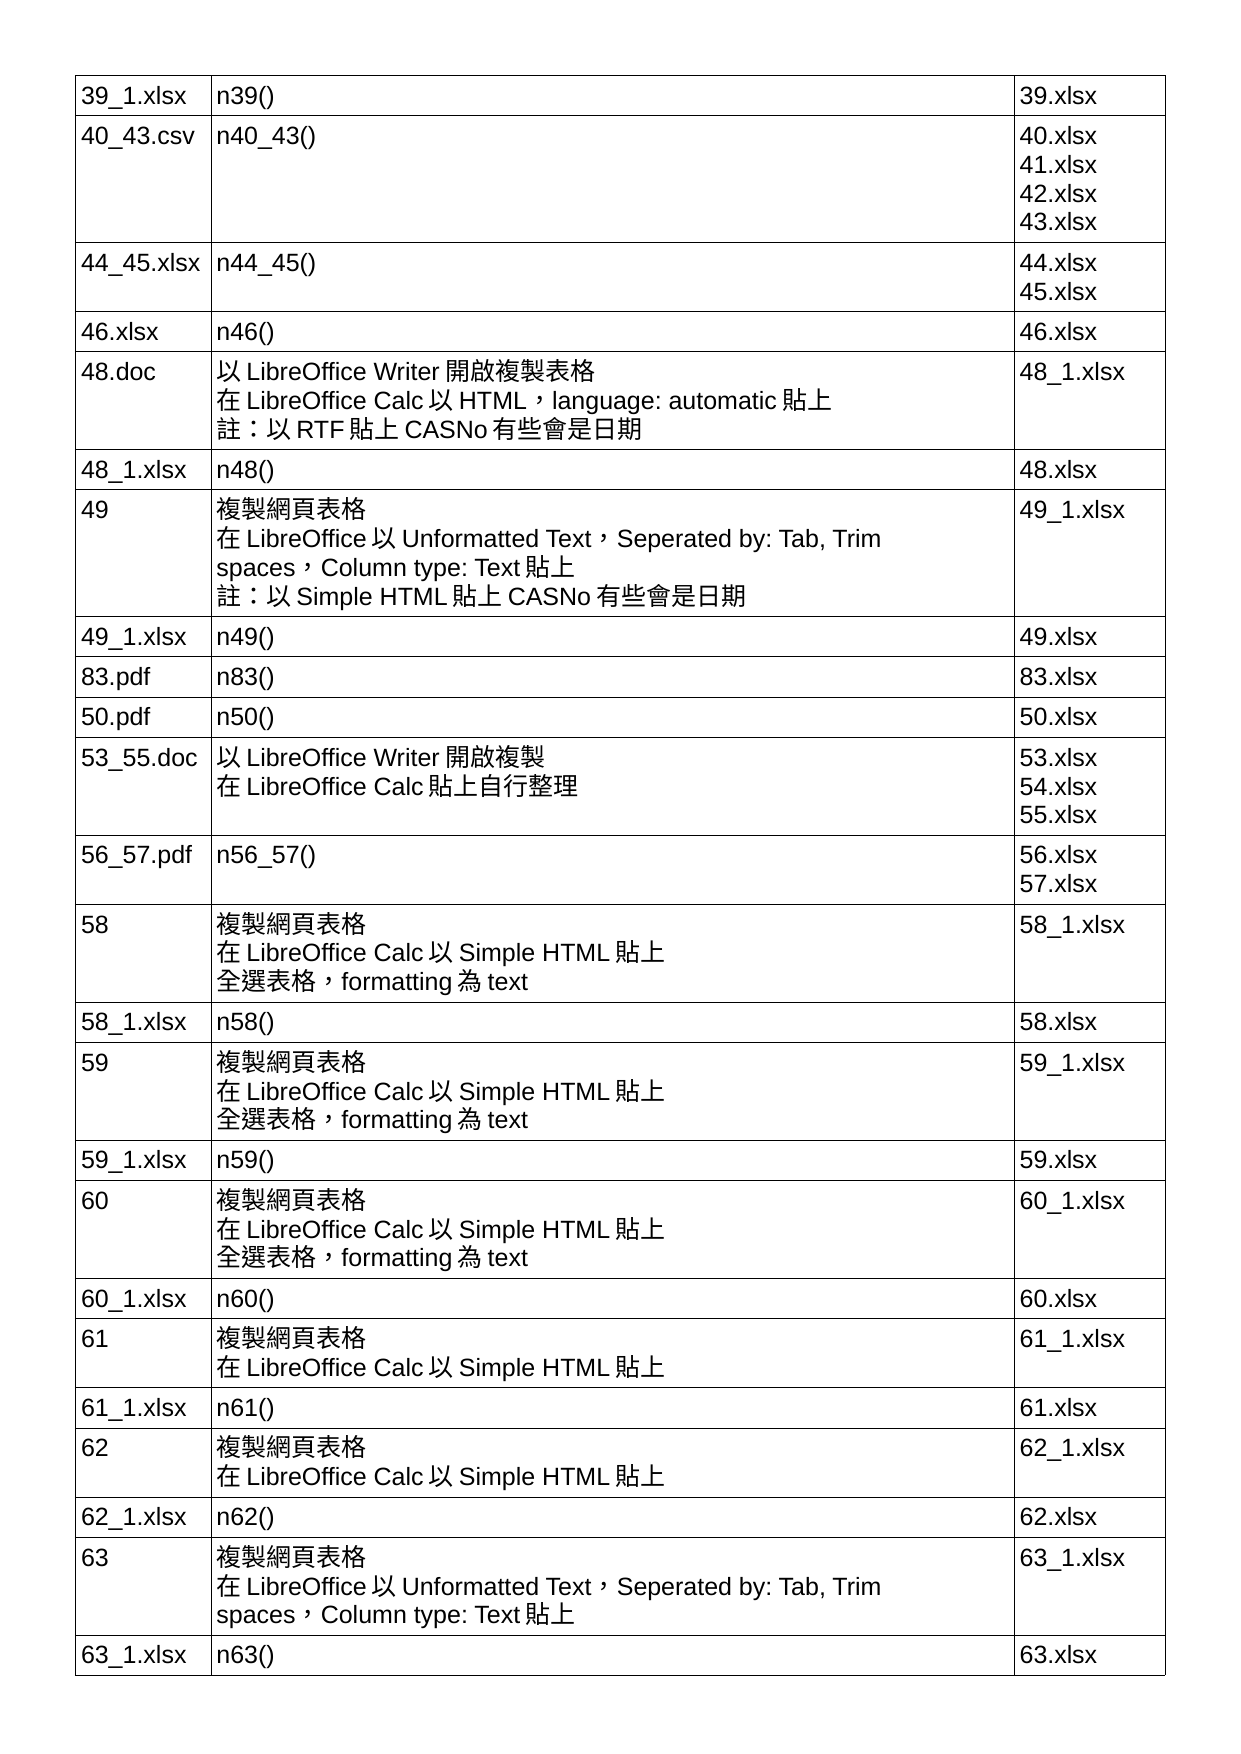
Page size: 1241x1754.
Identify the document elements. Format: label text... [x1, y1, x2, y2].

table_cell 46.xlsx [76, 312, 211, 351]
table_cell 53_55.doc [76, 738, 211, 835]
table_cell 61 [76, 1319, 211, 1387]
table_cell 49.xlsx [1015, 617, 1165, 656]
table_cell 60.xlsx [1015, 1279, 1165, 1318]
table_cell 60_1.xlsx [76, 1279, 211, 1318]
table_cell 複製網頁表格 在LibreOffice以Unformatted Text，Seperated by: Tab, Trim spaces，Column type: Text貼上 註：以Simple HTML貼上CASNo有些會是日期 [212, 490, 1014, 616]
table_cell 62 [76, 1429, 211, 1497]
table_cell n83() [212, 657, 1014, 697]
table_cell n60() [212, 1279, 1014, 1318]
table_cell 48_1.xlsx [76, 450, 211, 489]
table_cell 複製網頁表格 在LibreOffice Calc以Simple HTML貼上 全選表格，formatting為text [212, 1181, 1014, 1278]
table_cell 44_45.xlsx [76, 243, 211, 311]
table_cell 59_1.xlsx [1015, 1043, 1165, 1140]
table_cell 59 [76, 1043, 211, 1140]
table_cell n44_45() [212, 243, 1014, 311]
table_cell 40.xlsx 41.xlsx 42.xlsx 43.xlsx [1015, 116, 1165, 242]
table_cell 58 [76, 905, 211, 1002]
table_cell 48.xlsx [1015, 450, 1165, 489]
table_cell 83.pdf [76, 657, 211, 697]
table_cell 48_1.xlsx [1015, 352, 1165, 449]
table_cell 61_1.xlsx [1015, 1319, 1165, 1387]
table_cell 53.xlsx 54.xlsx 55.xlsx [1015, 738, 1165, 835]
table_cell 63.xlsx [1015, 1636, 1165, 1675]
table_cell 46.xlsx [1015, 312, 1165, 351]
table_cell n40_43() [212, 116, 1014, 242]
table_cell 48.doc [76, 352, 211, 449]
table_cell 44.xlsx 45.xlsx [1015, 243, 1165, 311]
table_cell n63() [212, 1636, 1014, 1675]
table_cell n56_57() [212, 836, 1014, 904]
table_cell n61() [212, 1388, 1014, 1427]
table_cell 49_1.xlsx [1015, 490, 1165, 616]
table_cell 56_57.pdf [76, 836, 211, 904]
table_cell n48() [212, 450, 1014, 489]
table_cell 複製網頁表格 在LibreOffice Calc以Simple HTML貼上 [212, 1429, 1014, 1497]
table_cell 39_1.xlsx [76, 76, 211, 115]
table_cell 40_43.csv [76, 116, 211, 242]
table_cell n46() [212, 312, 1014, 351]
table_cell 63_1.xlsx [76, 1636, 211, 1675]
table_cell 59_1.xlsx [76, 1141, 211, 1180]
table_cell 62_1.xlsx [1015, 1429, 1165, 1497]
table_cell n59() [212, 1141, 1014, 1180]
table_cell n49() [212, 617, 1014, 656]
table_cell 49 [76, 490, 211, 616]
table_cell 56.xlsx 57.xlsx [1015, 836, 1165, 904]
table_cell 58_1.xlsx [1015, 905, 1165, 1002]
table_cell 63 [76, 1538, 211, 1635]
table_cell n39() [212, 76, 1014, 115]
table_cell 58.xlsx [1015, 1003, 1165, 1042]
table_cell 58_1.xlsx [76, 1003, 211, 1042]
table_cell 以LibreOffice Writer開啟複製 在LibreOffice Calc貼上自行整理 [212, 738, 1014, 835]
table_cell 62.xlsx [1015, 1498, 1165, 1537]
table_cell 複製網頁表格 在LibreOffice Calc以Simple HTML貼上 [212, 1319, 1014, 1387]
table_cell 49_1.xlsx [76, 617, 211, 656]
table_cell 63_1.xlsx [1015, 1538, 1165, 1635]
table_cell 複製網頁表格 在LibreOffice Calc以Simple HTML貼上 全選表格，formatting為text [212, 905, 1014, 1002]
table_cell 61_1.xlsx [76, 1388, 211, 1427]
table_cell n58() [212, 1003, 1014, 1042]
table_cell 59.xlsx [1015, 1141, 1165, 1180]
table_cell 50.xlsx [1015, 698, 1165, 737]
table_cell 61.xlsx [1015, 1388, 1165, 1427]
table_cell 60 [76, 1181, 211, 1278]
table_cell 複製網頁表格 在LibreOffice以Unformatted Text，Seperated by: Tab, Trim spaces，Column type: Text貼上 [212, 1538, 1014, 1635]
table_cell n62() [212, 1498, 1014, 1537]
table_cell 39.xlsx [1015, 76, 1165, 115]
table_cell 50.pdf [76, 698, 211, 737]
table_cell 以LibreOffice Writer開啟複製表格 在LibreOffice Calc以HTML，language: automatic貼上 註：以RTF貼上CASNo有些會是日期 [212, 352, 1014, 449]
table_cell 83.xlsx [1015, 657, 1165, 697]
table_cell 複製網頁表格 在LibreOffice Calc以Simple HTML貼上 全選表格，formatting為text [212, 1043, 1014, 1140]
table_cell 60_1.xlsx [1015, 1181, 1165, 1278]
table_cell n50() [212, 698, 1014, 737]
table_cell 62_1.xlsx [76, 1498, 211, 1537]
